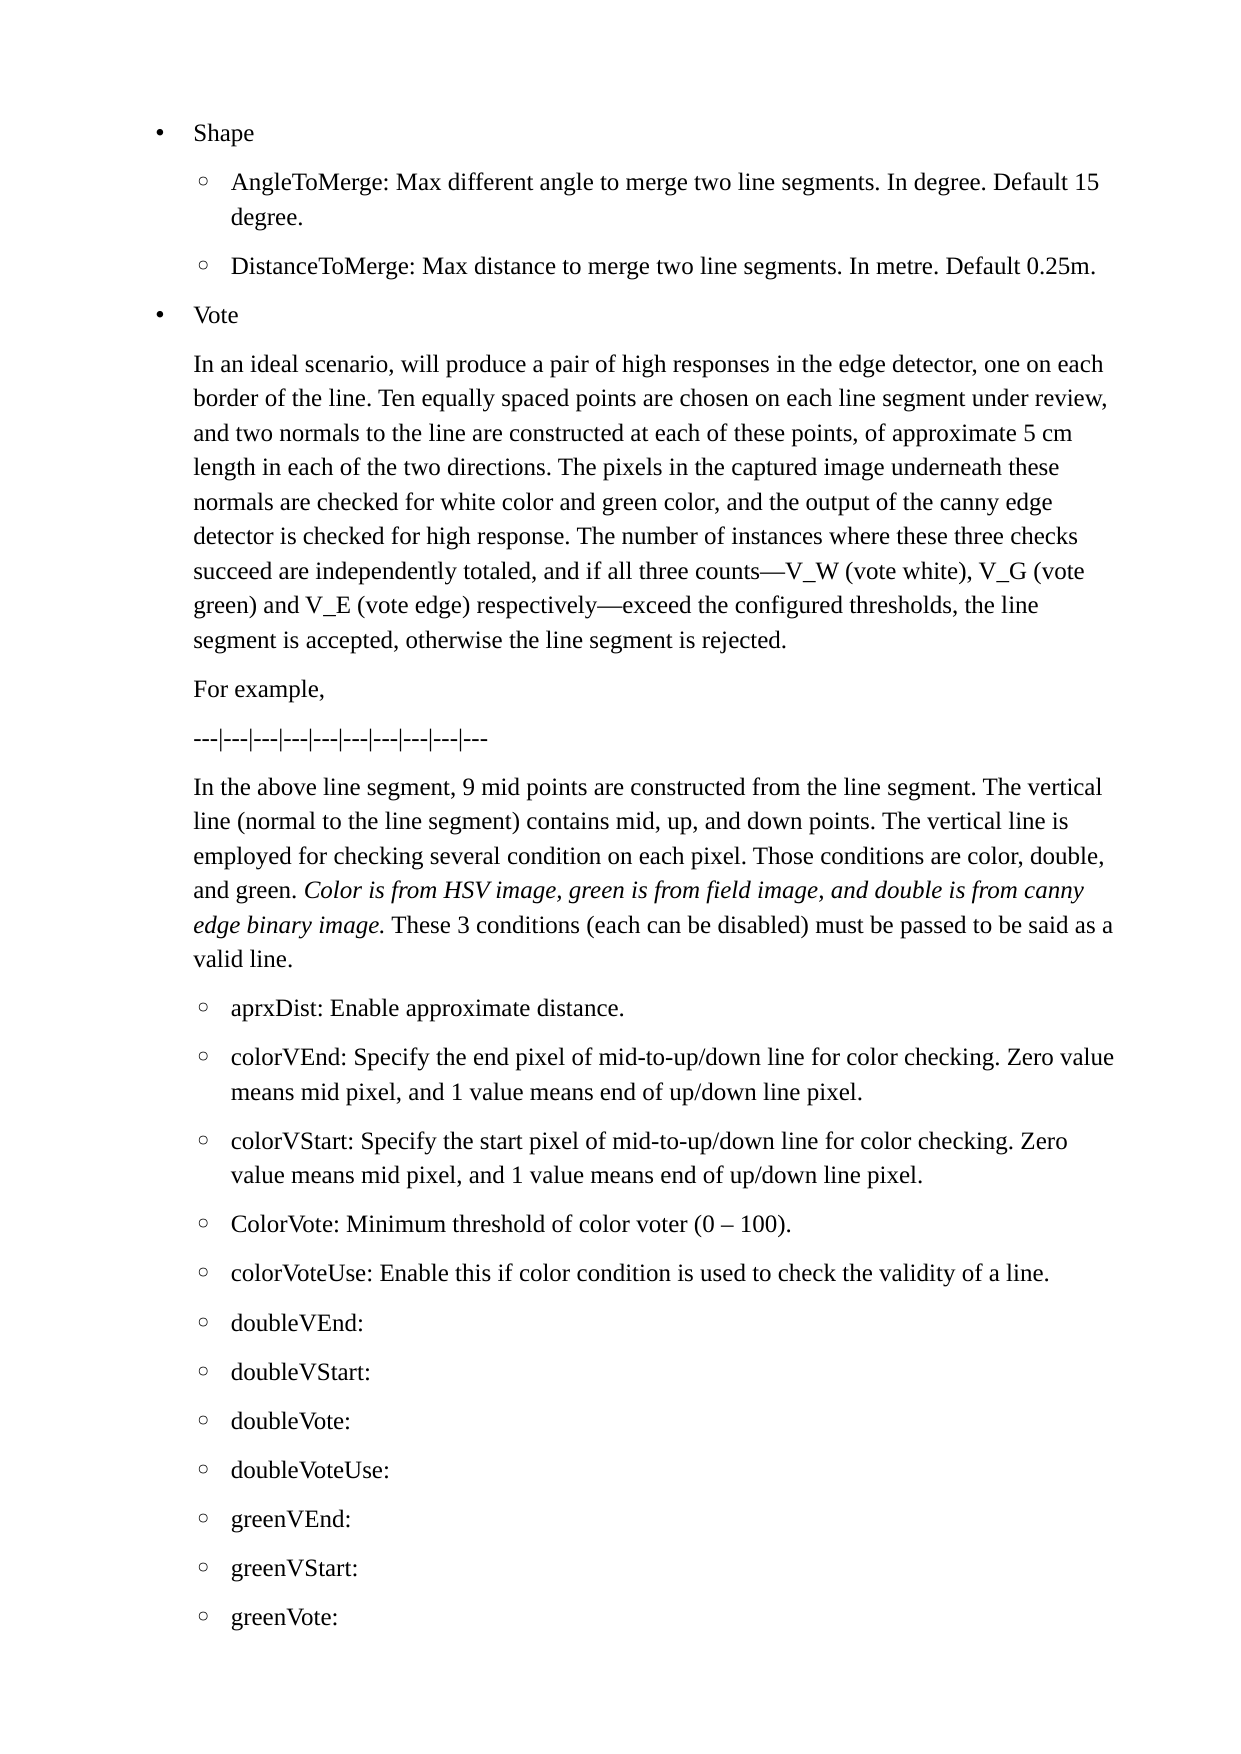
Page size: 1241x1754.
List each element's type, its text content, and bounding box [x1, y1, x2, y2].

list Vote [156, 300, 1122, 328]
list In the above line segment, 9 mid points are constructed from the line segment. The vertical line (normal to the line segment) contains mid, up, and down points. The vertical line is employed for checking several condition on each pixel. Those conditions are color, double, and green. Color is from HSV image, green is from field image, and double is from canny edge binary image. These 3 conditions (each can be disabled) must be passed to be said as a valid line. [156, 772, 1122, 973]
list doubleVote: [193, 1406, 1122, 1434]
list doubleVoteUse: [193, 1455, 1122, 1483]
list aprxDist: Enable approximate distance. [193, 993, 1122, 1022]
list ---|---|---|---|---|---|---|---|---|--- [156, 723, 1122, 752]
list colorVStart: Specify the start pixel of mid-to-up/down line for color checking. Zero value means mid pixel, and 1 value means end of up/down line pixel. [193, 1126, 1122, 1189]
list Shape [156, 118, 1122, 147]
list greenVEnd: [193, 1504, 1122, 1533]
list In an ideal scenario, will produce a pair of high responses in the edge detector, one on each border of the line. Ten equally spaced points are chosen on each line segment under review, and two normals to the line are constructed at each of these points, of approximate 5 cm length in each of the two directions. The pixels in the captured image underneath these normals are checked for white color and green color, and the output of the canny edge detector is checked for high response. The number of instances where these three checks succeed are independently totaled, and if all three counts—V_W (vote white), V_G (vote green) and V_E (vote edge) respectively—exceed the configured thresholds, the line segment is accepted, otherwise the line segment is rejected. [156, 349, 1122, 653]
list For example, [156, 674, 1122, 702]
list DistanceToMerge: Max distance to merge two line segments. In metre. Default 0.25m. [193, 251, 1122, 279]
list greenVote: [193, 1602, 1122, 1631]
list colorVEnd: Specify the end pixel of mid-to-up/down line for color checking. Zero value means mid pixel, and 1 value means end of up/down line pixel. [193, 1042, 1122, 1106]
list doubleVStart: [193, 1357, 1122, 1385]
list AngleToMerge: Max different angle to merge two line segments. In degree. Default 15 degree. [193, 167, 1122, 230]
list colorVoteUse: Enable this if color condition is used to check the validity of a line. [193, 1258, 1122, 1287]
list greenVStart: [193, 1553, 1122, 1582]
list ColorVote: Minimum threshold of color voter (0 – 100). [193, 1209, 1122, 1238]
list doubleVEnd: [193, 1308, 1122, 1336]
